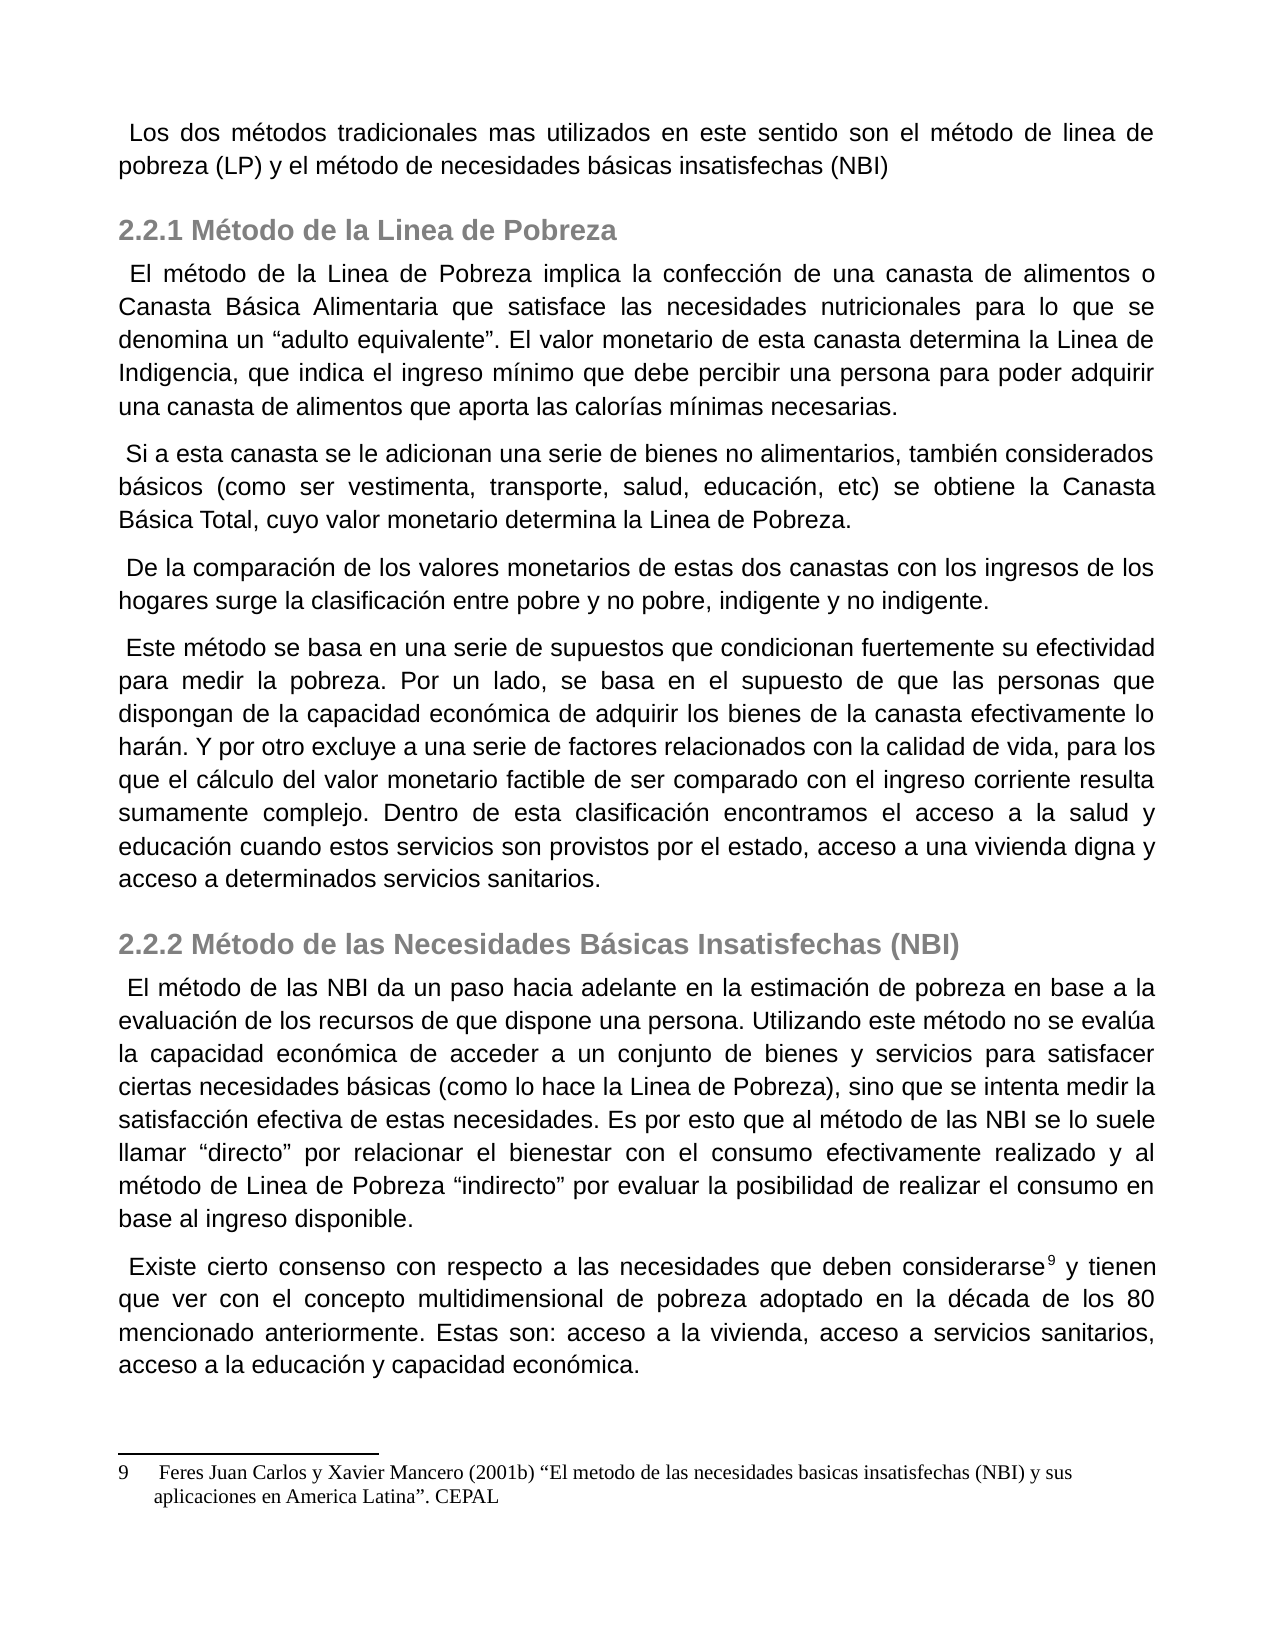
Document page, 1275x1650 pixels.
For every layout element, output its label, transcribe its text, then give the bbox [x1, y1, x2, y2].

text El método de las NBI da un paso hacia adelante en la estimación de pobreza en base a la evaluación de los recursos de que dispone una persona. Utilizando este método no se evalúa la capacidad económica de acceder a un conjunto de bienes y servicios para satisfacer ciertas necesidades básicas (como lo hace la Linea de Pobreza), sino que se intenta medir la satisfacción efectiva de estas necesidades. Es por esto que al método de las NBI se lo suele llamar “directo” por relacionar el bienestar con el consumo efectivamente realizado y al método de Linea de Pobreza “indirecto” por evaluar la posibilidad de realizar el consumo en base al ingreso disponible. [118, 973, 1157, 1233]
text Los dos métodos tradicionales mas utilizados en este sentido son el método de linea de pobreza (LP) y el método de necesidades básicas insatisfechas (NBI) [118, 118, 1157, 180]
subtitle 2.2.1 Método de la Linea de Pobreza [118, 213, 1157, 247]
text Existe cierto consenso con respecto a las necesidades que deben considerarse y tienen que ver con el concepto multidimensional de pobreza adoptado en la década de los 80 mencionado anteriormente. Estas son: acceso a la vivienda, acceso a servicios sanitarios, acceso a la educación y capacidad económica. [118, 1251, 1157, 1379]
subtitle 2.2.2 Método de las Necesidades Básicas Insatisfechas (NBI) [118, 927, 1157, 960]
text Este método se basa en una serie de supuestos que condicionan fuertemente su efectividad para medir la pobreza. Por un lado, se basa en el supuesto de que las personas que dispongan de la capacidad económica de adquirir los bienes de la canasta efectivamente lo harán. Y por otro excluye a una serie de factores relacionados con la calidad de vida, para los que el cálculo del valor monetario factible de ser comparado con el ingreso corriente resulta sumamente complejo. Dentro de esta clasificación encontramos el acceso a la salud y educación cuando estos servicios son provistos por el estado, acceso a una vivienda digna y acceso a determinados servicios sanitarios. [118, 633, 1157, 893]
text El método de la Linea de Pobreza implica la confección de una canasta de alimentos o Canasta Básica Alimentaria que satisface las necesidades nutricionales para lo que se denomina un “adulto equivalente”. El valor monetario de esta canasta determina la Linea de Indigencia, que indica el ingreso mínimo que debe percibir una persona para poder adquirir una canasta de alimentos que aporta las calorías mínimas necesarias. [118, 259, 1157, 420]
text Feres Juan Carlos y Xavier Mancero (2001b) “El metodo de las necesidades basicas insatisfechas (NBI) y sus aplicaciones en America Latina”. CEPAL [118, 1460, 1157, 1508]
text De la comparación de los valores monetarios de estas dos canastas con los ingresos de los hogares surge la clasificación entre pobre y no pobre, indigente y no indigente. [118, 553, 1157, 614]
text Si a esta canasta se le adicionan una serie de bienes no alimentarios, también considerados básicos (como ser vestimenta, transporte, salud, educación, etc) se obtiene la Canasta Básica Total, cuyo valor monetario determina la Linea de Pobreza. [118, 439, 1157, 534]
